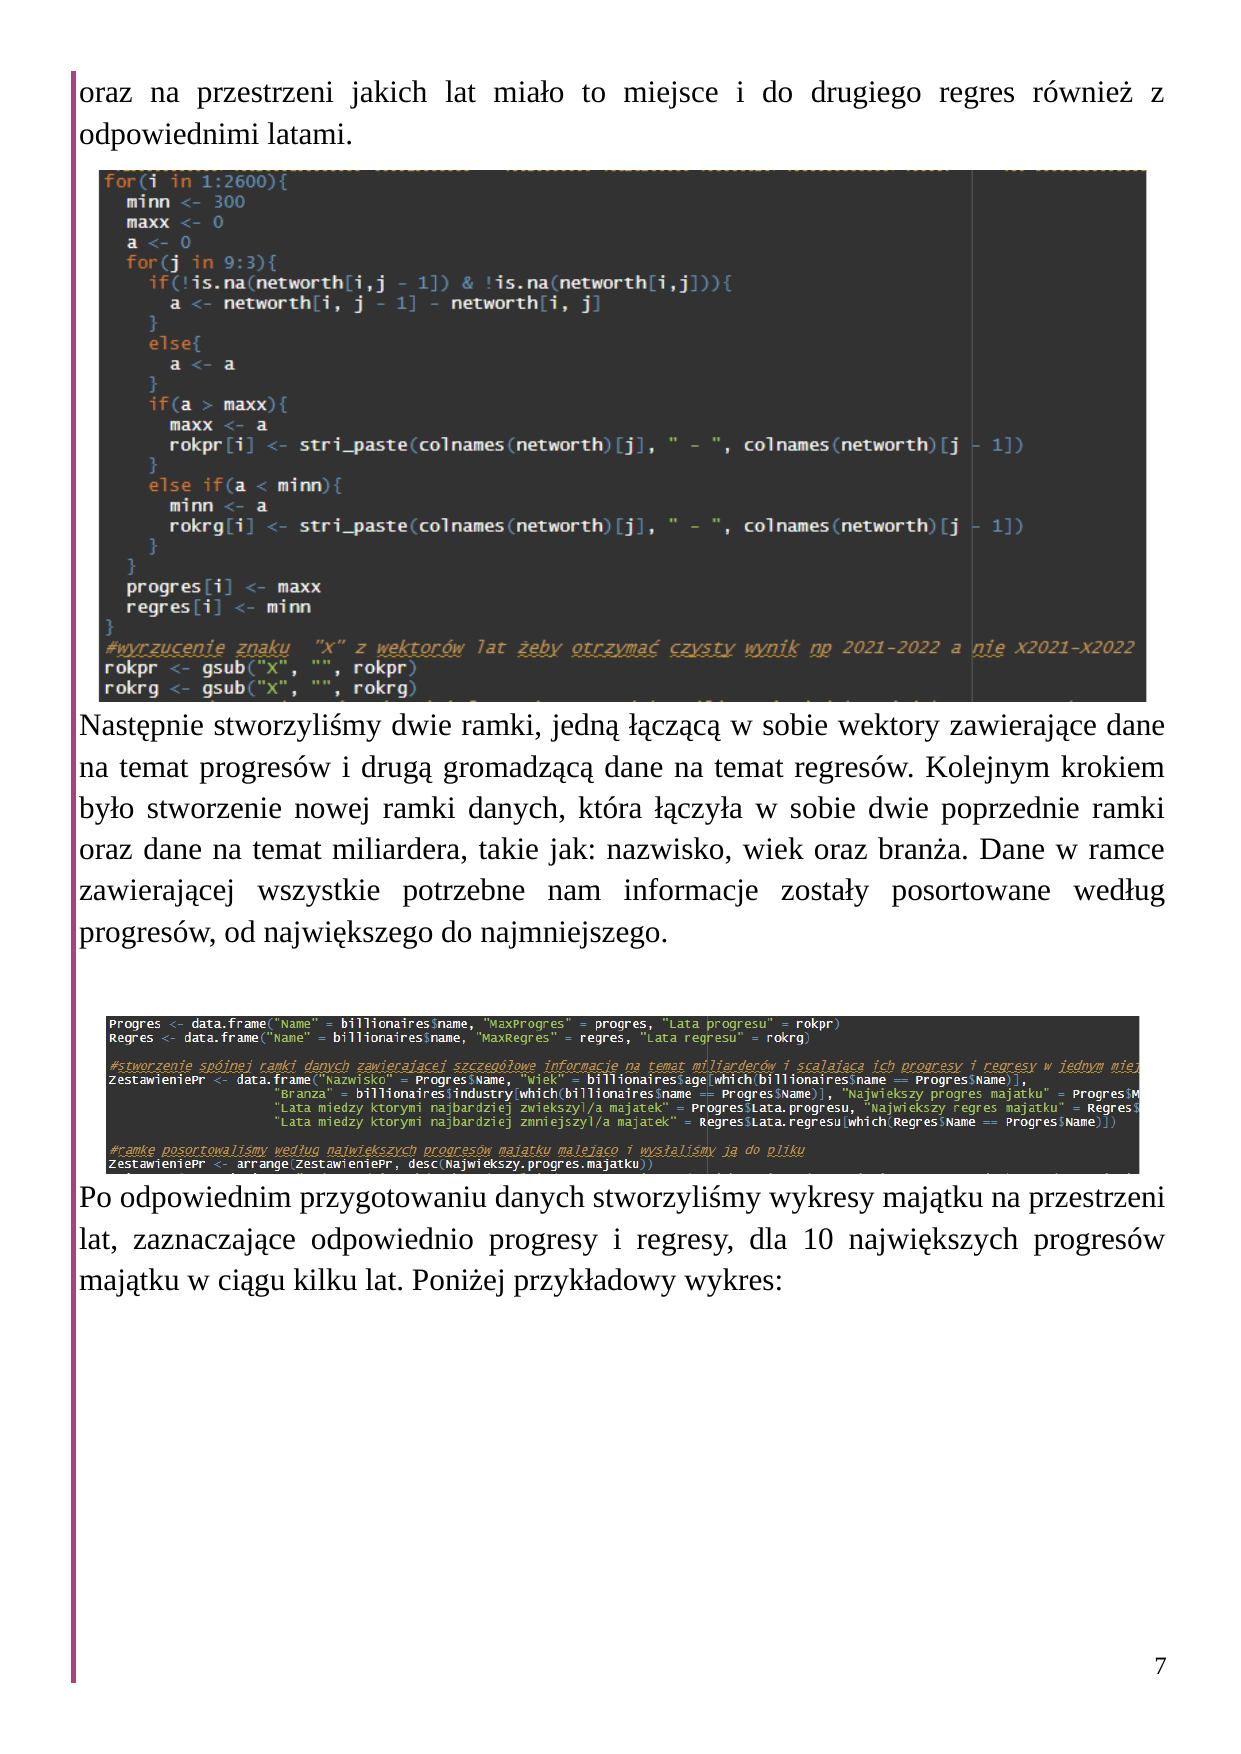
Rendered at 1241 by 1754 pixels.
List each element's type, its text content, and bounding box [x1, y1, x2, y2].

picture [106, 1016, 1140, 1174]
picture [98, 170, 1147, 702]
text Następnie stworzyliśmy dwie ramki, jedną łączącą w sobie wektory zawierające dane na temat progresów i drugą gromadzącą dane na temat regresów. Kolejnym krokiem było stworzenie nowej ramki danych, która łączyła w sobie dwie poprzednie ramki oraz dane na temat miliardera, takie jak: nazwisko, wiek oraz branża. Dane w ramce zawierającej wszystkie potrzebne nam informacje zostały posortowane według progresów, od największego do najmniejszego. [79, 171, 1166, 949]
text oraz na przestrzeni jakich lat miało to miejsce i do drugiego regres również z odpowiednimi latami. [79, 74, 1166, 151]
text Po odpowiednim przygotowaniu danych stworzyliśmy wykresy majątku na przestrzeni lat, zaznaczające odpowiednio progresy i regresy, dla 10 największych progresów majątku w ciągu kilku lat. Poniżej przykładowy wykres: [79, 1165, 1166, 1297]
